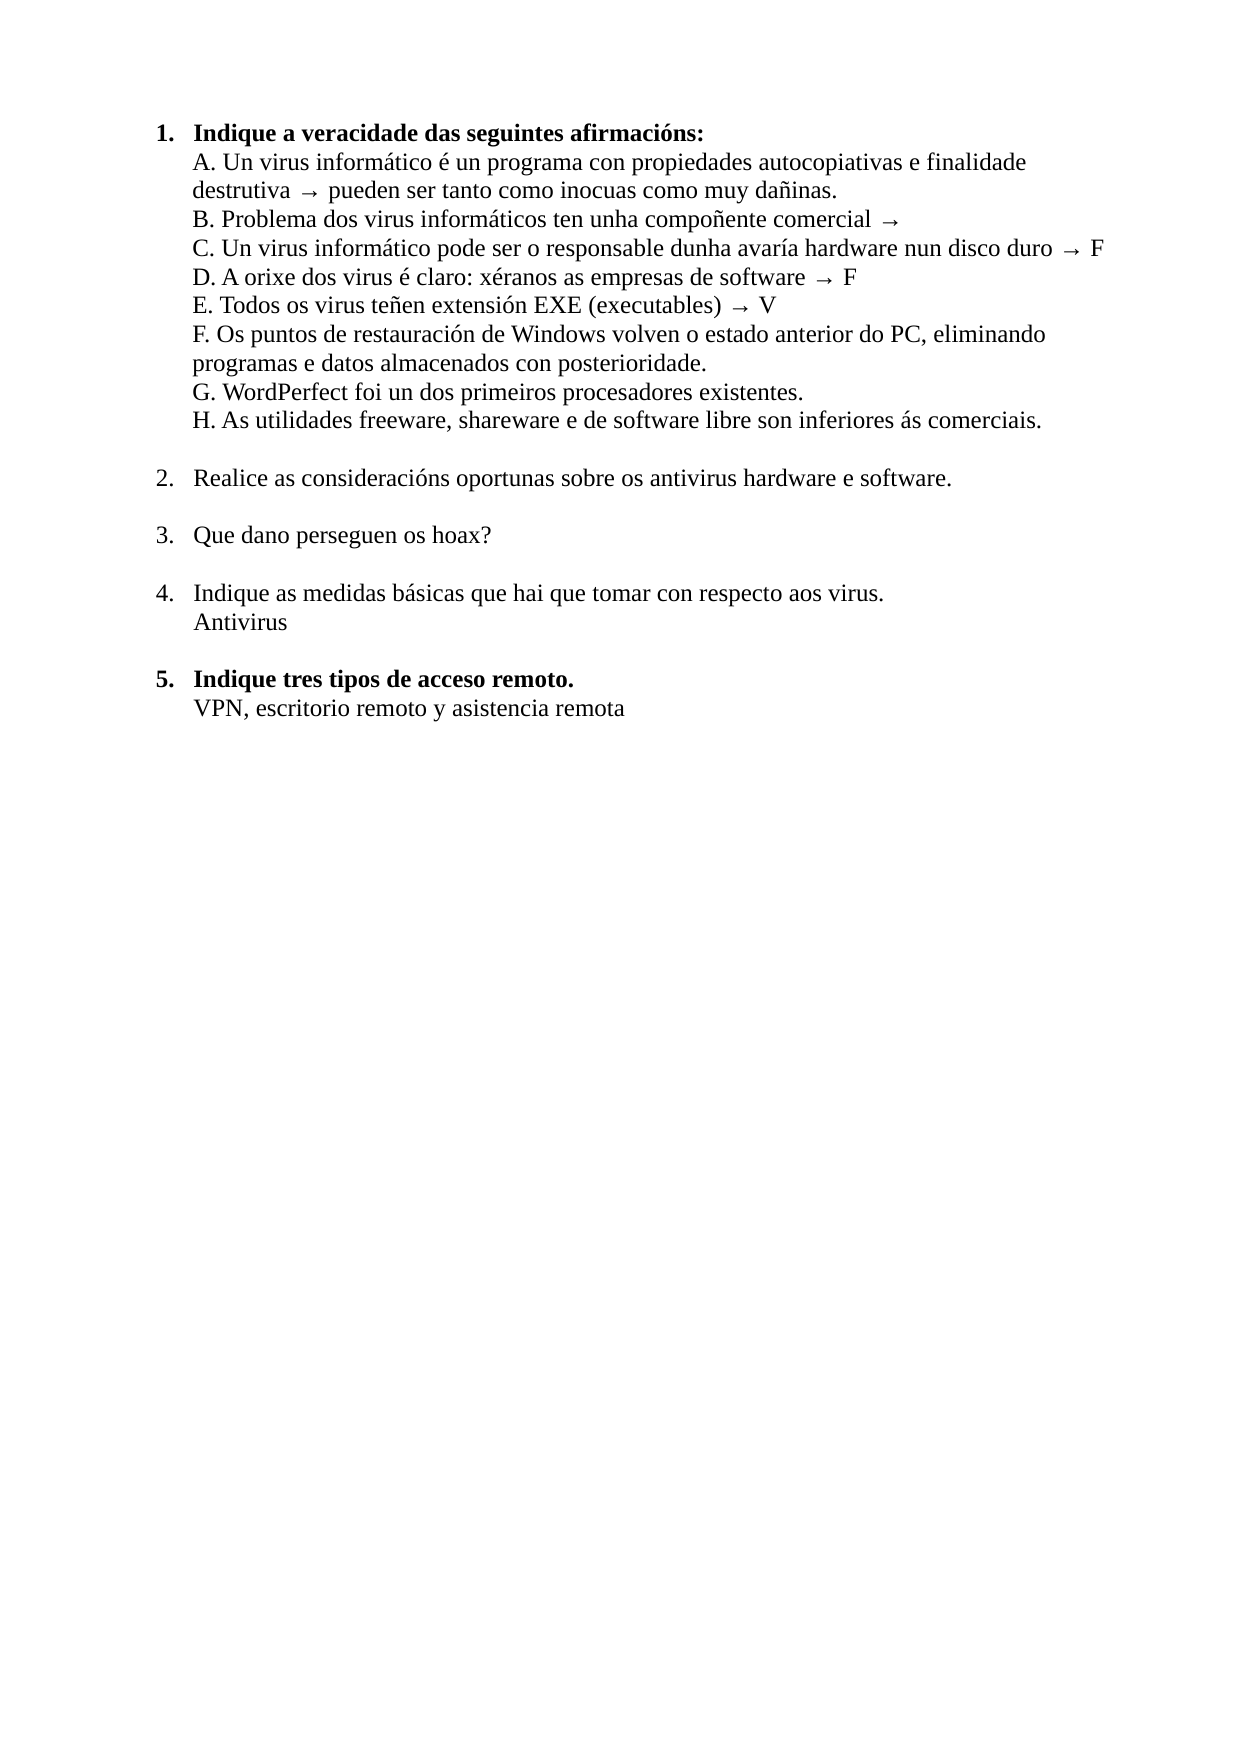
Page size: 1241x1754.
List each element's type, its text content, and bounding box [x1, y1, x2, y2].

text E. Todos os virus teñen extensión EXE (executables) → V [118, 291, 1122, 319]
text A. Un virus informático é un programa con propiedades autocopiativas e finalidade destrutiva → pueden ser tanto como inocuas como muy dañinas. [118, 147, 1122, 204]
list Indique as medidas básicas que hai que tomar con respecto aos virus. [156, 578, 1122, 607]
list Indique a veracidade das seguintes afirmacións: [156, 118, 1122, 147]
text G. WordPerfect foi un dos primeiros procesadores existentes. [118, 377, 1122, 406]
list Antivirus [156, 607, 1122, 636]
text D. A orixe dos virus é claro: xéranos as empresas de software → F [118, 262, 1122, 291]
list Realice as consideracións oportunas sobre os antivirus hardware e software. [156, 463, 1122, 492]
text B. Problema dos virus informáticos ten unha compoñente comercial → [118, 204, 1122, 233]
text H. As utilidades freeware, shareware e de software libre son inferiores ás comerciais. [118, 406, 1122, 434]
list Que dano perseguen os hoax? [156, 521, 1122, 549]
text C. Un virus informático pode ser o responsable dunha avaría hardware nun disco duro → F [118, 233, 1122, 262]
text F. Os puntos de restauración de Windows volven o estado anterior do PC, eliminando programas e datos almacenados con posterioridade. [118, 319, 1122, 377]
list VPN, escritorio remoto y asistencia remota [156, 693, 1122, 722]
list Indique tres tipos de acceso remoto. [156, 664, 1122, 693]
